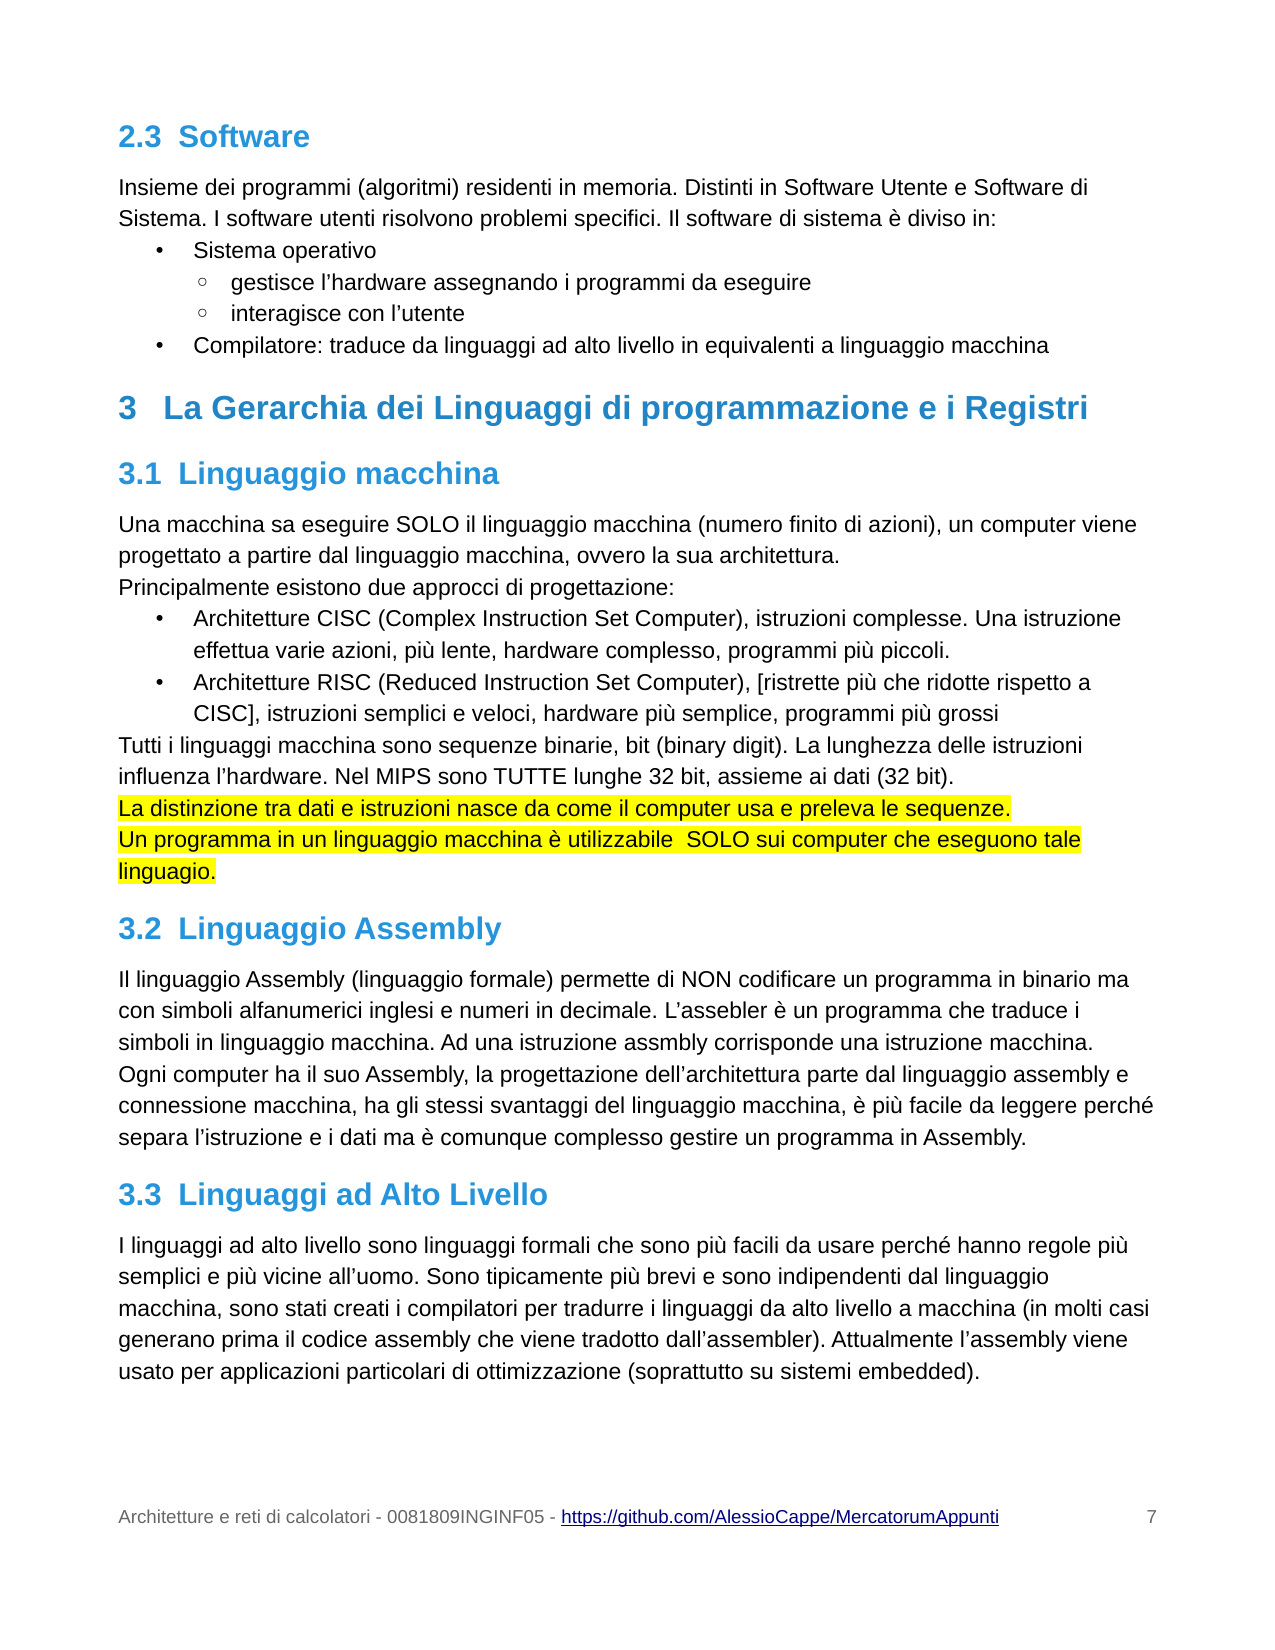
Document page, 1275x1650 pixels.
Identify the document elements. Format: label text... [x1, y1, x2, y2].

list Compilatore: traduce da linguaggi ad alto livello in equivalenti a linguaggio macchina [156, 332, 1157, 358]
subtitle Linguaggio macchina [118, 455, 1157, 491]
list Architetture RISC (Reduced Instruction Set Computer), [ristrette più che ridotte rispetto a CISC], istruzioni semplici e veloci, hardware più semplice, programmi più grossi [156, 668, 1157, 726]
text Tutti i linguaggi macchina sono sequenze binarie, bit (binary digit). La lunghezza delle istruzioni influenza l’hardware. Nel MIPS sono TUTTE lunghe 32 bit, assieme ai dati (32 bit). [118, 732, 1157, 789]
text Il linguaggio Assembly (linguaggio formale) permette di NON codificare un programma in binario ma con simboli alfanumerici inglesi e numeri in decimale. L’assebler è un programma che traduce i simboli in linguaggio macchina. Ad una istruzione assmbly corrisponde una istruzione macchina. [118, 966, 1157, 1055]
subtitle Linguaggio Assembly [118, 910, 1157, 946]
text Principalmente esistono due approcci di progettazione: [118, 574, 1157, 600]
text Ogni computer ha il suo Assembly, la progettazione dell’architettura parte dal linguaggio assembly e connessione macchina, ha gli stessi svantaggi del linguaggio macchina, è più facile da leggere perché separa l’istruzione e i dati ma è comunque complesso gestire un programma in Assembly. [118, 1061, 1157, 1150]
text Un programma in un linguaggio macchina è utilizzabile SOLO sui computer che eseguono tale linguagio. [118, 826, 1157, 884]
list interagisce con l’utente [193, 300, 1157, 326]
subtitle Linguaggi ad Alto Livello [118, 1176, 1157, 1212]
list gestisce l’hardware assegnando i programmi da eseguire [193, 268, 1157, 295]
list Sistema operativo [156, 237, 1157, 263]
text Una macchina sa eseguire SOLO il linguaggio macchina (numero finito di azioni), un computer viene progettato a partire dal linguaggio macchina, ovvero la sua architettura. [118, 511, 1157, 568]
subtitle Software [118, 118, 1157, 154]
text La distinzione tra dati e istruzioni nasce da come il computer usa e preleva le sequenze. [118, 795, 1157, 821]
list Architetture CISC (Complex Instruction Set Computer), istruzioni complesse. Una istruzione effettua varie azioni, più lente, hardware complesso, programmi più piccoli. [156, 605, 1157, 663]
subtitle La Gerarchia dei Linguaggi di programmazione e i Registri [118, 388, 1157, 427]
text Insieme dei programmi (algoritmi) residenti in memoria. Distinti in Software Utente e Software di Sistema. I software utenti risolvono problemi specifici. Il software di sistema è diviso in: [118, 174, 1157, 232]
text I linguaggi ad alto livello sono linguaggi formali che sono più facili da usare perché hanno regole più semplici e più vicine all’uomo. Sono tipicamente più brevi e sono indipendenti dal linguaggio macchina, sono stati creati i compilatori per tradurre i linguaggi da alto livello a macchina (in molti casi generano prima il codice assembly che viene tradotto dall’assembler). Attualmente l’assembly viene usato per applicazioni particolari di ottimizzazione (soprattutto su sistemi embedded). [118, 1232, 1157, 1384]
